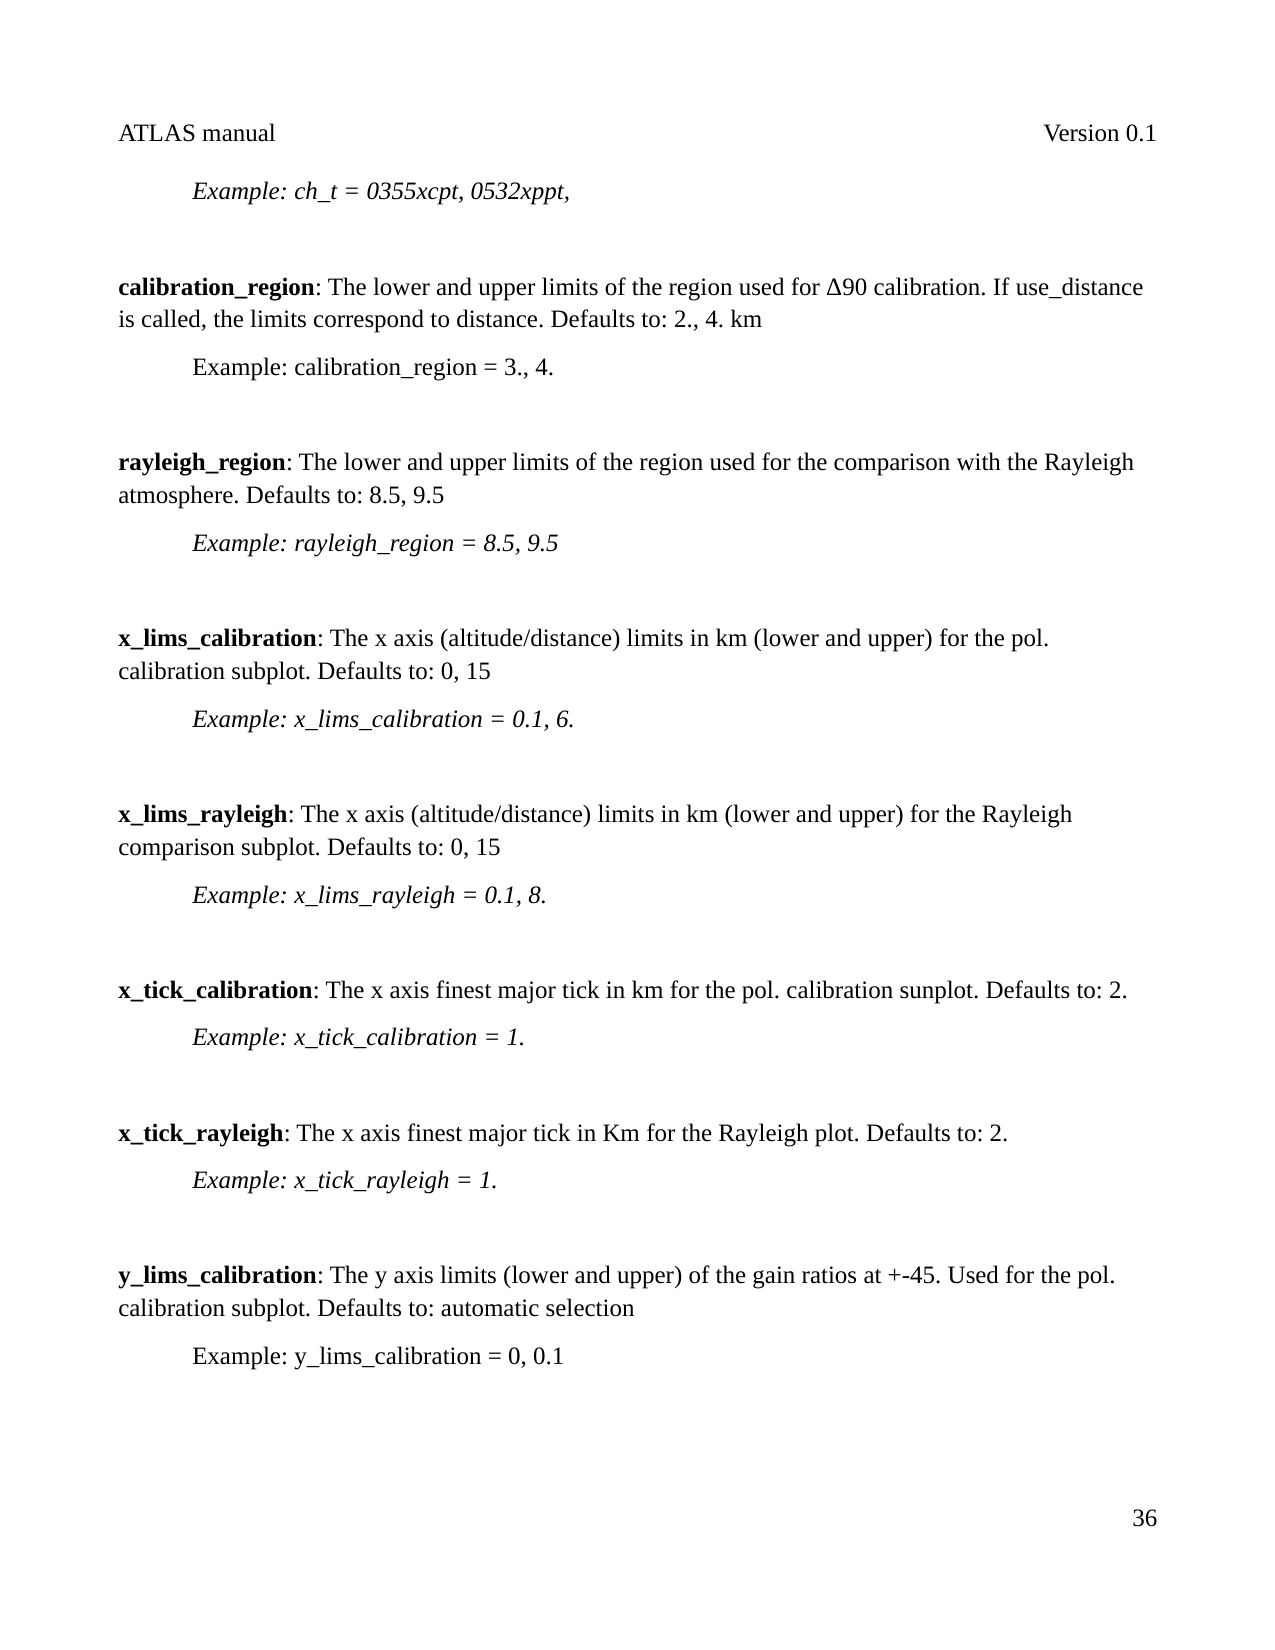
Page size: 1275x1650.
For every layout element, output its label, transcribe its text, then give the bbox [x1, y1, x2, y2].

text x_tick_calibration: The x axis finest major tick in km for the pol. calibration sunplot. Defaults to: 2. [118, 975, 1157, 1004]
text Example: x_tick_rayleigh = 1. [118, 1165, 1157, 1194]
text Example: calibration_region = 3., 4. [118, 352, 1157, 381]
text Example: x_lims_calibration = 0.1, 6. [118, 704, 1157, 733]
text rayleigh_region: The lower and upper limits of the region used for the comparison with the Rayleigh atmosphere. Defaults to: 8.5, 9.5 [118, 447, 1157, 509]
text x_tick_rayleigh: The x axis finest major tick in Km for the Rayleigh plot. Defaults to: 2. [118, 1118, 1157, 1146]
text Example: ch_t = 0355xcpt, 0532xppt, [118, 176, 1157, 205]
text y_lims_calibration: The y axis limits (lower and upper) of the gain ratios at +-45. Used for the pol. calibration subplot. Defaults to: automatic selection [118, 1261, 1157, 1322]
text x_lims_calibration: The x axis (altitude/distance) limits in km (lower and upper) for the pol. calibration subplot. Defaults to: 0, 15 [118, 623, 1157, 685]
text Example: x_lims_rayleigh = 0.1, 8. [118, 880, 1157, 908]
text x_lims_rayleigh: The x axis (altitude/distance) limits in km (lower and upper) for the Rayleigh comparison subplot. Defaults to: 0, 15 [118, 799, 1157, 861]
text calibration_region: The lower and upper limits of the region used for Δ90 calibration. If use_distance is called, the limits correspond to distance. Defaults to: 2., 4. km [118, 272, 1157, 333]
text Example: x_tick_calibration = 1. [118, 1022, 1157, 1051]
text Example: rayleigh_region = 8.5, 9.5 [118, 528, 1157, 557]
text Example: y_lims_calibration = 0, 0.1 [118, 1341, 1157, 1370]
